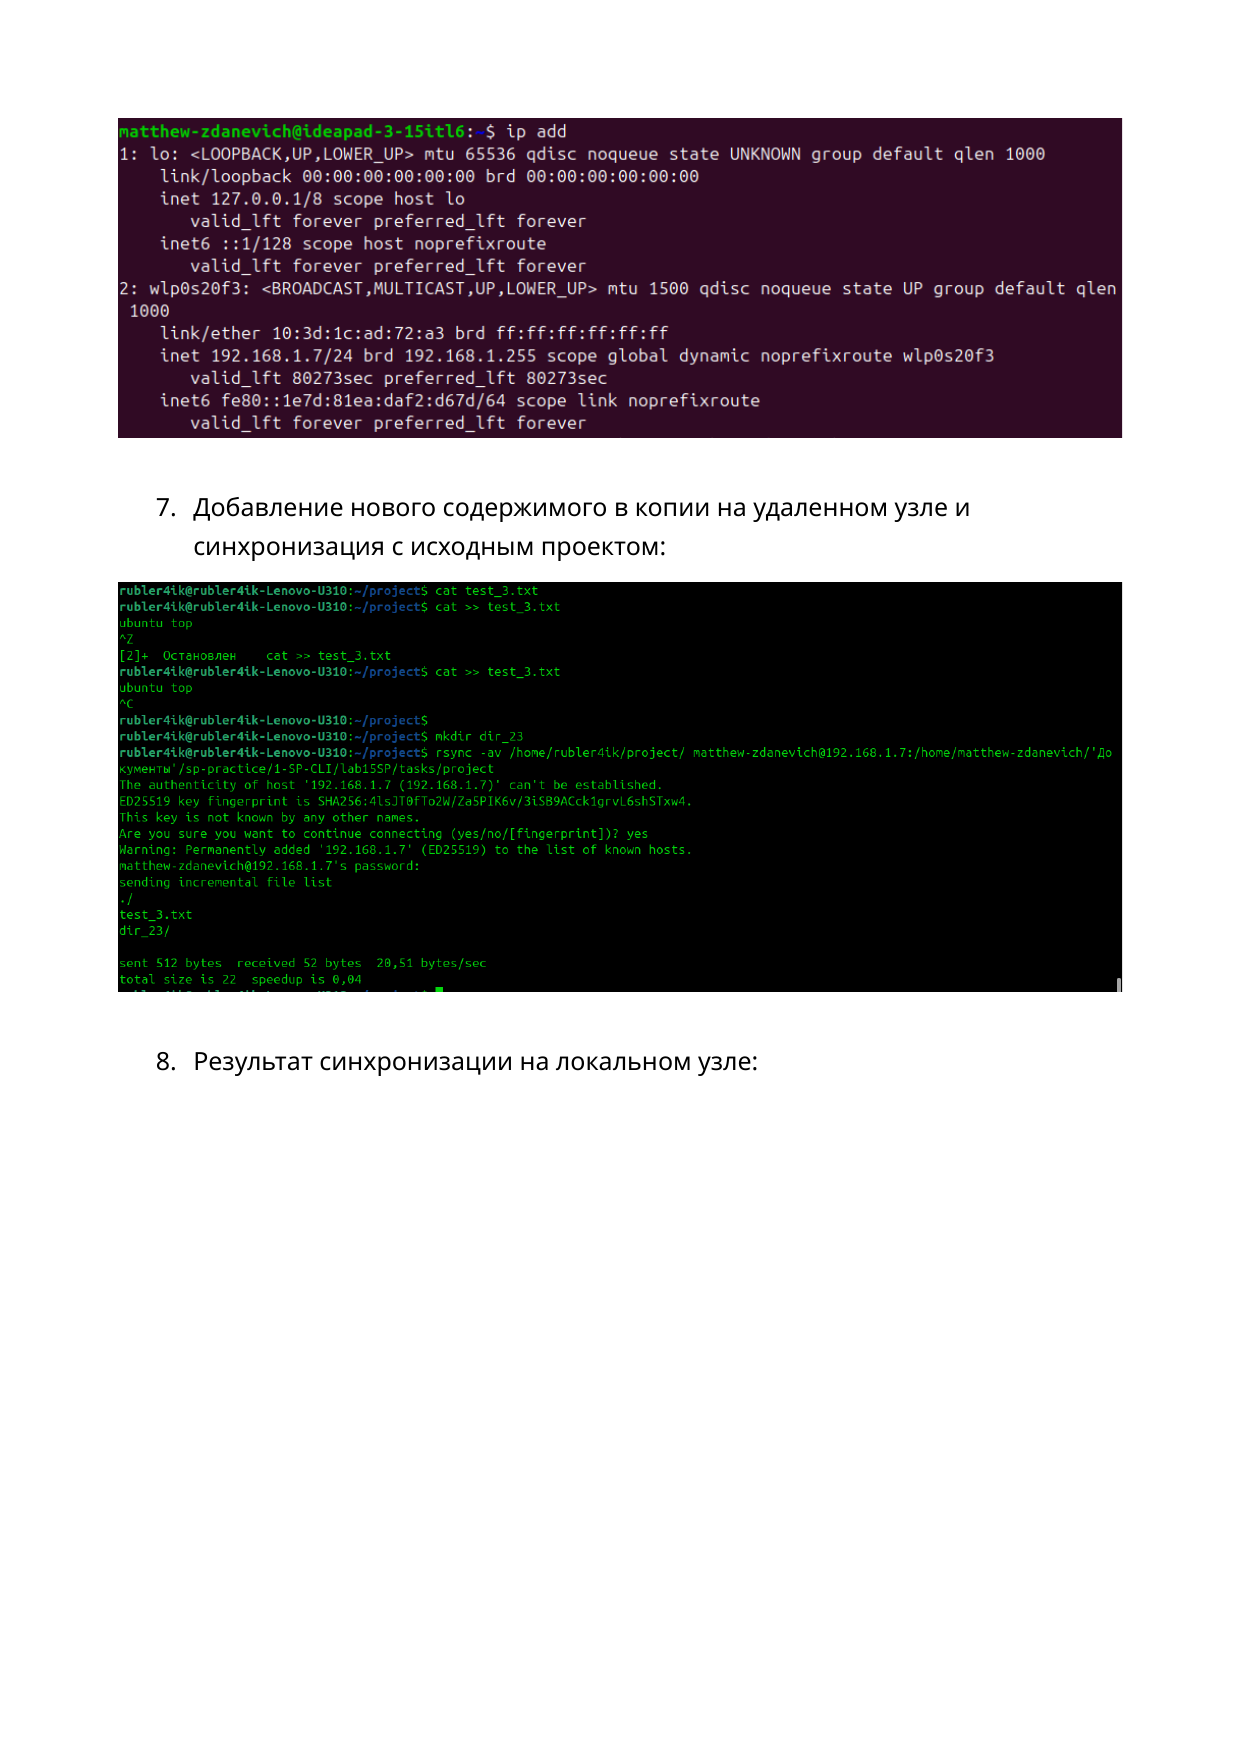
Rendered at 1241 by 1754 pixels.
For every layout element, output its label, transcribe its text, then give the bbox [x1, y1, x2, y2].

list Результат синхронизации на локальном узле: [156, 1043, 1122, 1077]
list Добавление нового содержимого в копии на удаленном узле и синхронизация с исходным проектом: [156, 489, 1122, 563]
